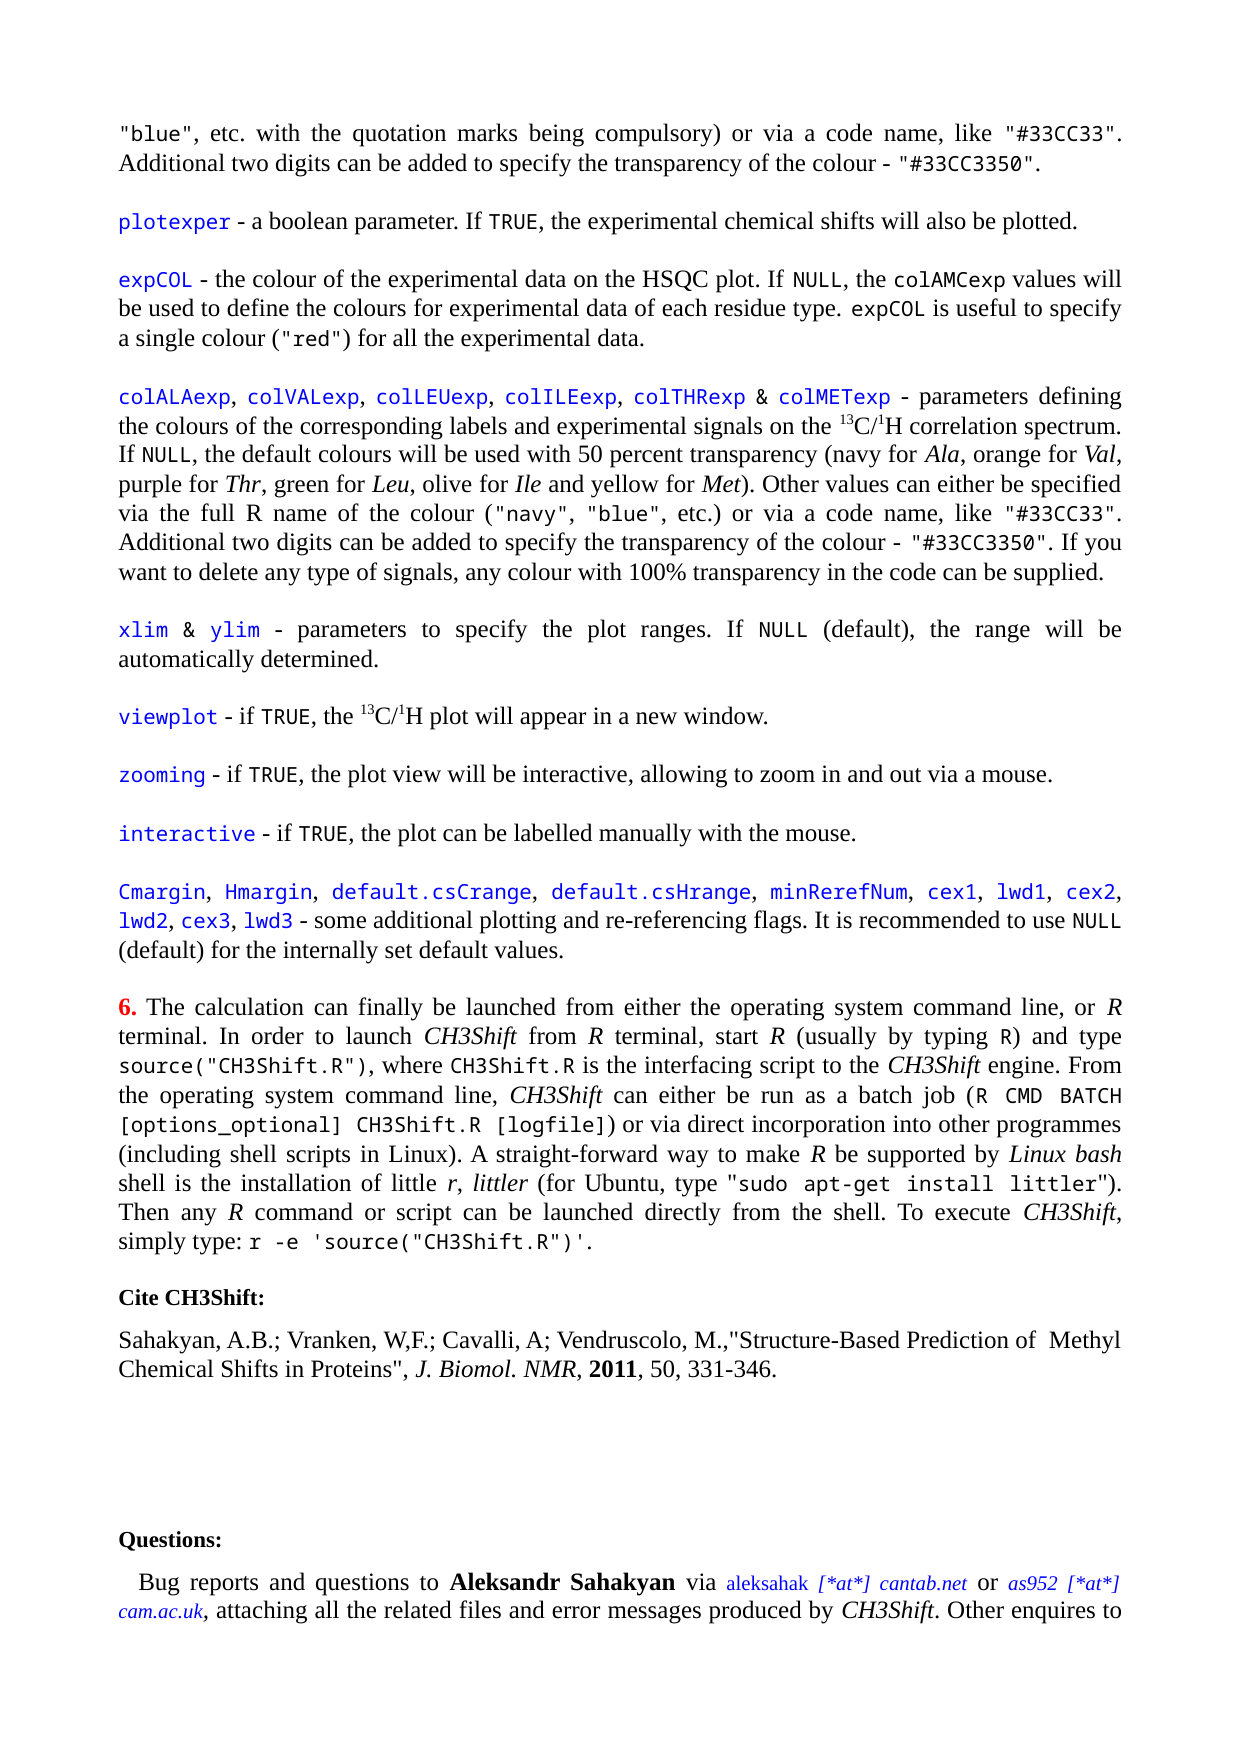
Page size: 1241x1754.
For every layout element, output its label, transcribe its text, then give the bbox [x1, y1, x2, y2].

text xlim & ylim - parameters to specify the plot ranges. If NULL (default), the range will be automatically determined. [118, 614, 1122, 672]
text Sahakyan, A.B.; Vranken, W,F.; Cavalli, A; Vendruscolo, M.,"Structure-Based Prediction of Methyl Chemical Shifts in Proteins", J. Biomol. NMR, 2011, 50, 331-346. [118, 1325, 1122, 1382]
text "blue", etc. with the quotation marks being compulsory) or via a code name, like "#33CC33". Additional two digits can be added to specify the transparency of the colour - "#33CC3350". [118, 118, 1122, 177]
text Cmargin, Hmargin, default.csCrange, default.csHrange, minRerefNum, cex1, lwd1, cex2, lwd2, cex3, lwd3 - some additional plotting and re-referencing flags. It is recommended to use NULL (default) for the internally set default values. [118, 876, 1122, 963]
text colALAexp, colVALexp, colLEUexp, colILEexp, colTHRexp & colMETexp - parameters defining the colours of the corresponding labels and experimental signals on the 13C/1H correlation spectrum. If NULL, the default colours will be used with 50 percent transparency (navy for Ala, orange for Val, purple for Thr, green for Leu, olive for Ile and yellow for Met). Other values can either be specified via the full R name of the colour ("navy", "blue", etc.) or via a code name, like "#33CC33". Additional two digits can be added to specify the transparency of the colour - "#33CC3350". If you want to delete any type of signals, any colour with 100% transparency in the code can be supplied. [118, 381, 1122, 585]
text Questions: [118, 1526, 1122, 1552]
text Cite CH3Shift: [118, 1284, 1122, 1311]
text viewplot - if TRUE, the 13C/1H plot will appear in a new window. [118, 701, 1122, 731]
text Bug reports and questions to Aleksandr Sahakyan via aleksahak [*at*] cantab.net or as952 [*at*] cam.ac.uk, attaching all the related files and error messages produced by CH3Shift. Other enquires to [118, 1567, 1122, 1624]
text plotexper - a boolean parameter. If TRUE, the experimental chemical shifts will also be plotted. [118, 206, 1122, 235]
text expCOL - the colour of the experimental data on the HSQC plot. If NULL, the colAMCexp values will be used to define the colours for experimental data of each residue type. expCOL is useful to specify a single colour ("red") for all the experimental data. [118, 264, 1122, 352]
text interactive - if TRUE, the plot can be labelled manually with the mouse. [118, 818, 1122, 847]
text 6. The calculation can finally be launched from either the operating system command line, or R terminal. In order to launch CH3Shift from R terminal, start R (usually by typing R) and type source("CH3Shift.R"), where CH3Shift.R is the interfacing script to the CH3Shift engine. From the operating system command line, CH3Shift can either be run as a batch job (R CMD BATCH [options_optional] CH3Shift.R [logfile]) or via direct incorporation into other programmes (including shell scripts in Linux). A straight-forward way to make R be supported by Linux bash shell is the installation of little r, littler (for Ubuntu, type "sudo apt-get install littler"). Then any R command or script can be launched directly from the shell. To execute CH3Shift, simply type: r -e 'source("CH3Shift.R")'. [118, 992, 1122, 1255]
text zooming - if TRUE, the plot view will be interactive, allowing to zoom in and out via a mouse. [118, 759, 1122, 789]
